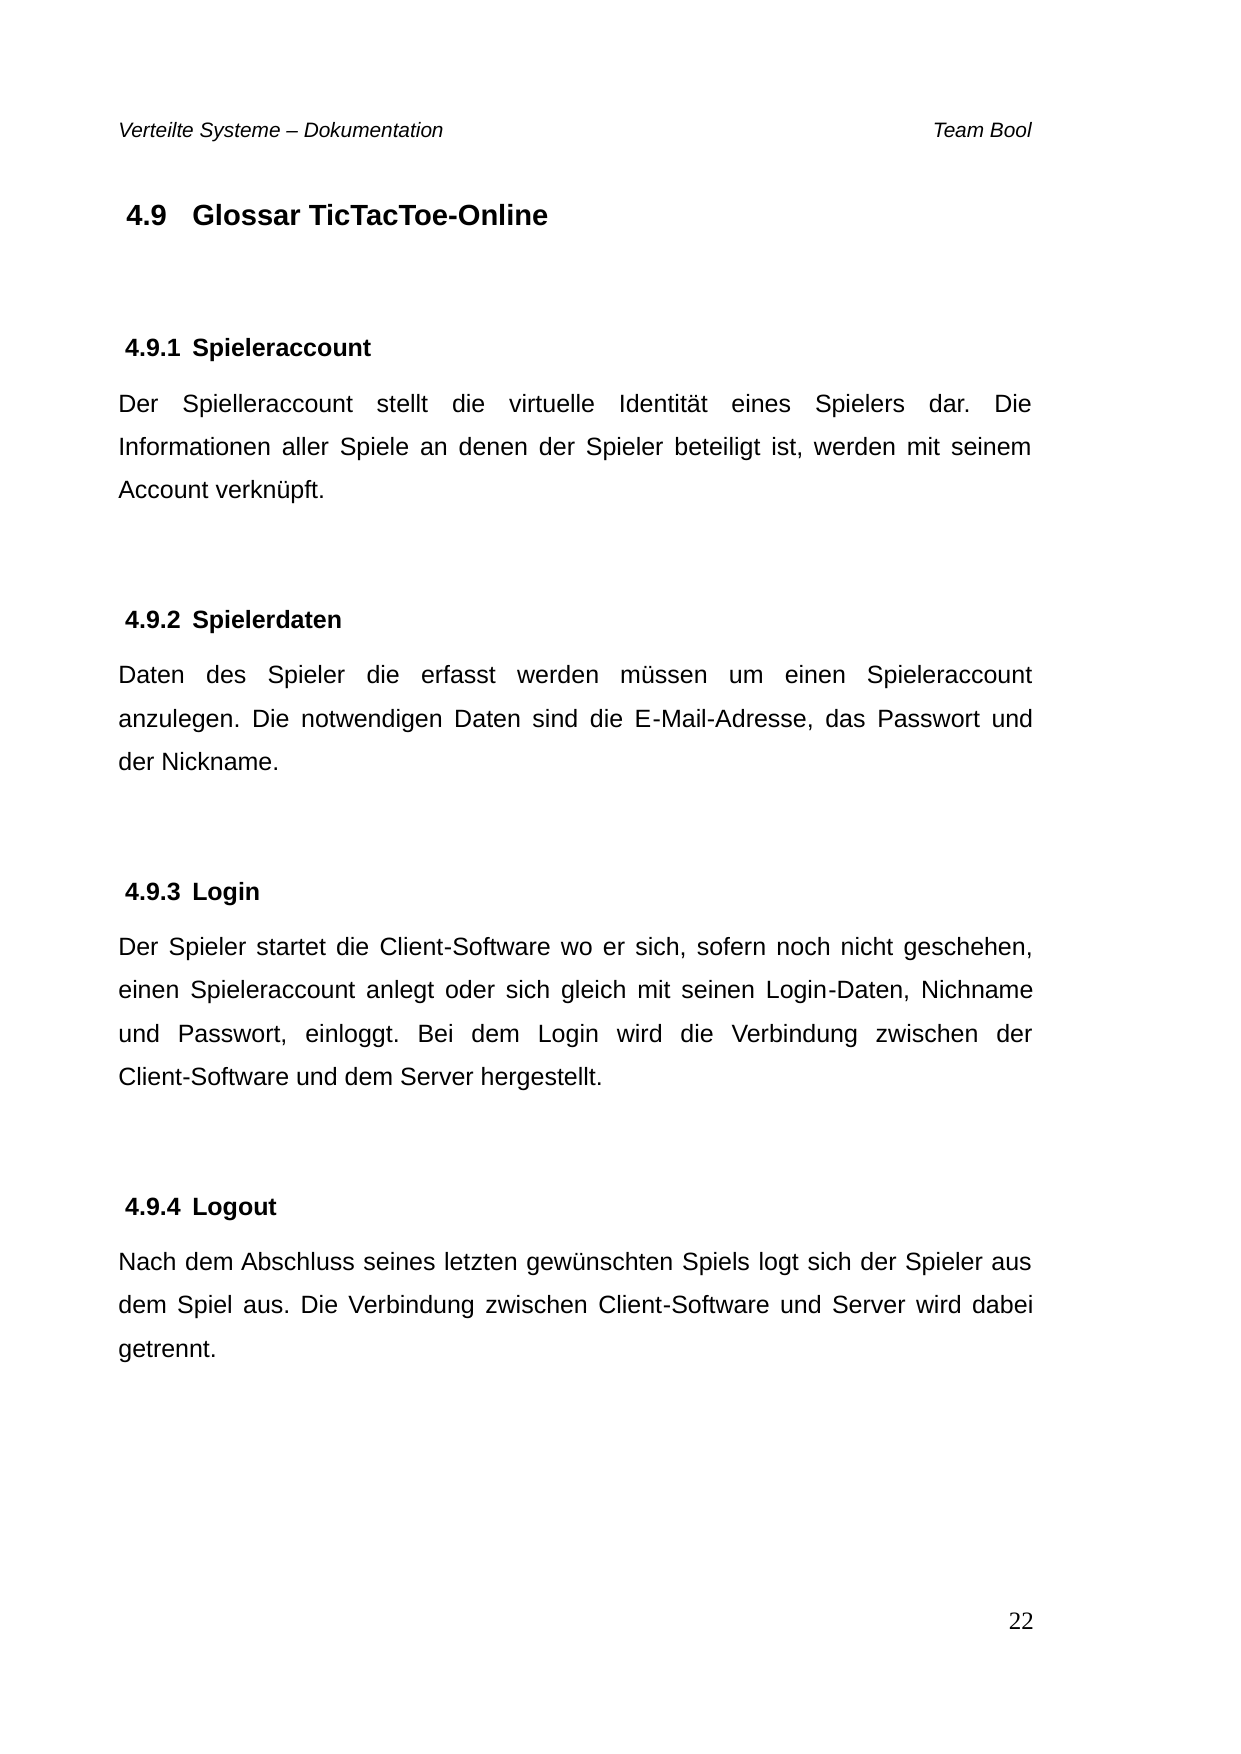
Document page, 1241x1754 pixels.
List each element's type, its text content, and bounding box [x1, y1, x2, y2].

subtitle Login [118, 877, 1033, 906]
text Nach dem Abschluss seines letzten gewünschten Spiels logt sich der Spieler aus dem Spiel aus. Die Verbindung zwischen Client‑Software und Server wird dabei getrennt. [118, 1247, 1033, 1362]
subtitle Spieleraccount [118, 333, 1033, 362]
subtitle Spielerdaten [118, 605, 1033, 634]
text Der Spielleraccount stellt die virtuelle Identität eines Spielers dar. Die Informationen aller Spiele an denen der Spieler beteiligt ist, werden mit seinem Account verknüpft. [118, 389, 1033, 504]
text Der Spieler startet die Client‑Software wo er sich, sofern noch nicht geschehen, einen Spieleraccount anlegt oder sich gleich mit seinen Login‑Daten, Nichname und Passwort, einloggt. Bei dem Login wird die Verbindung zwischen der Client‑Software und dem Server hergestellt. [118, 932, 1033, 1091]
subtitle Glossar TicTacToe-Online [118, 198, 1033, 231]
text Daten des Spieler die erfasst werden müssen um einen Spieleraccount anzulegen. Die notwendigen Daten sind die E‑Mail‑Adresse, das Passwort und der Nickname. [118, 661, 1033, 776]
subtitle Logout [118, 1192, 1033, 1221]
